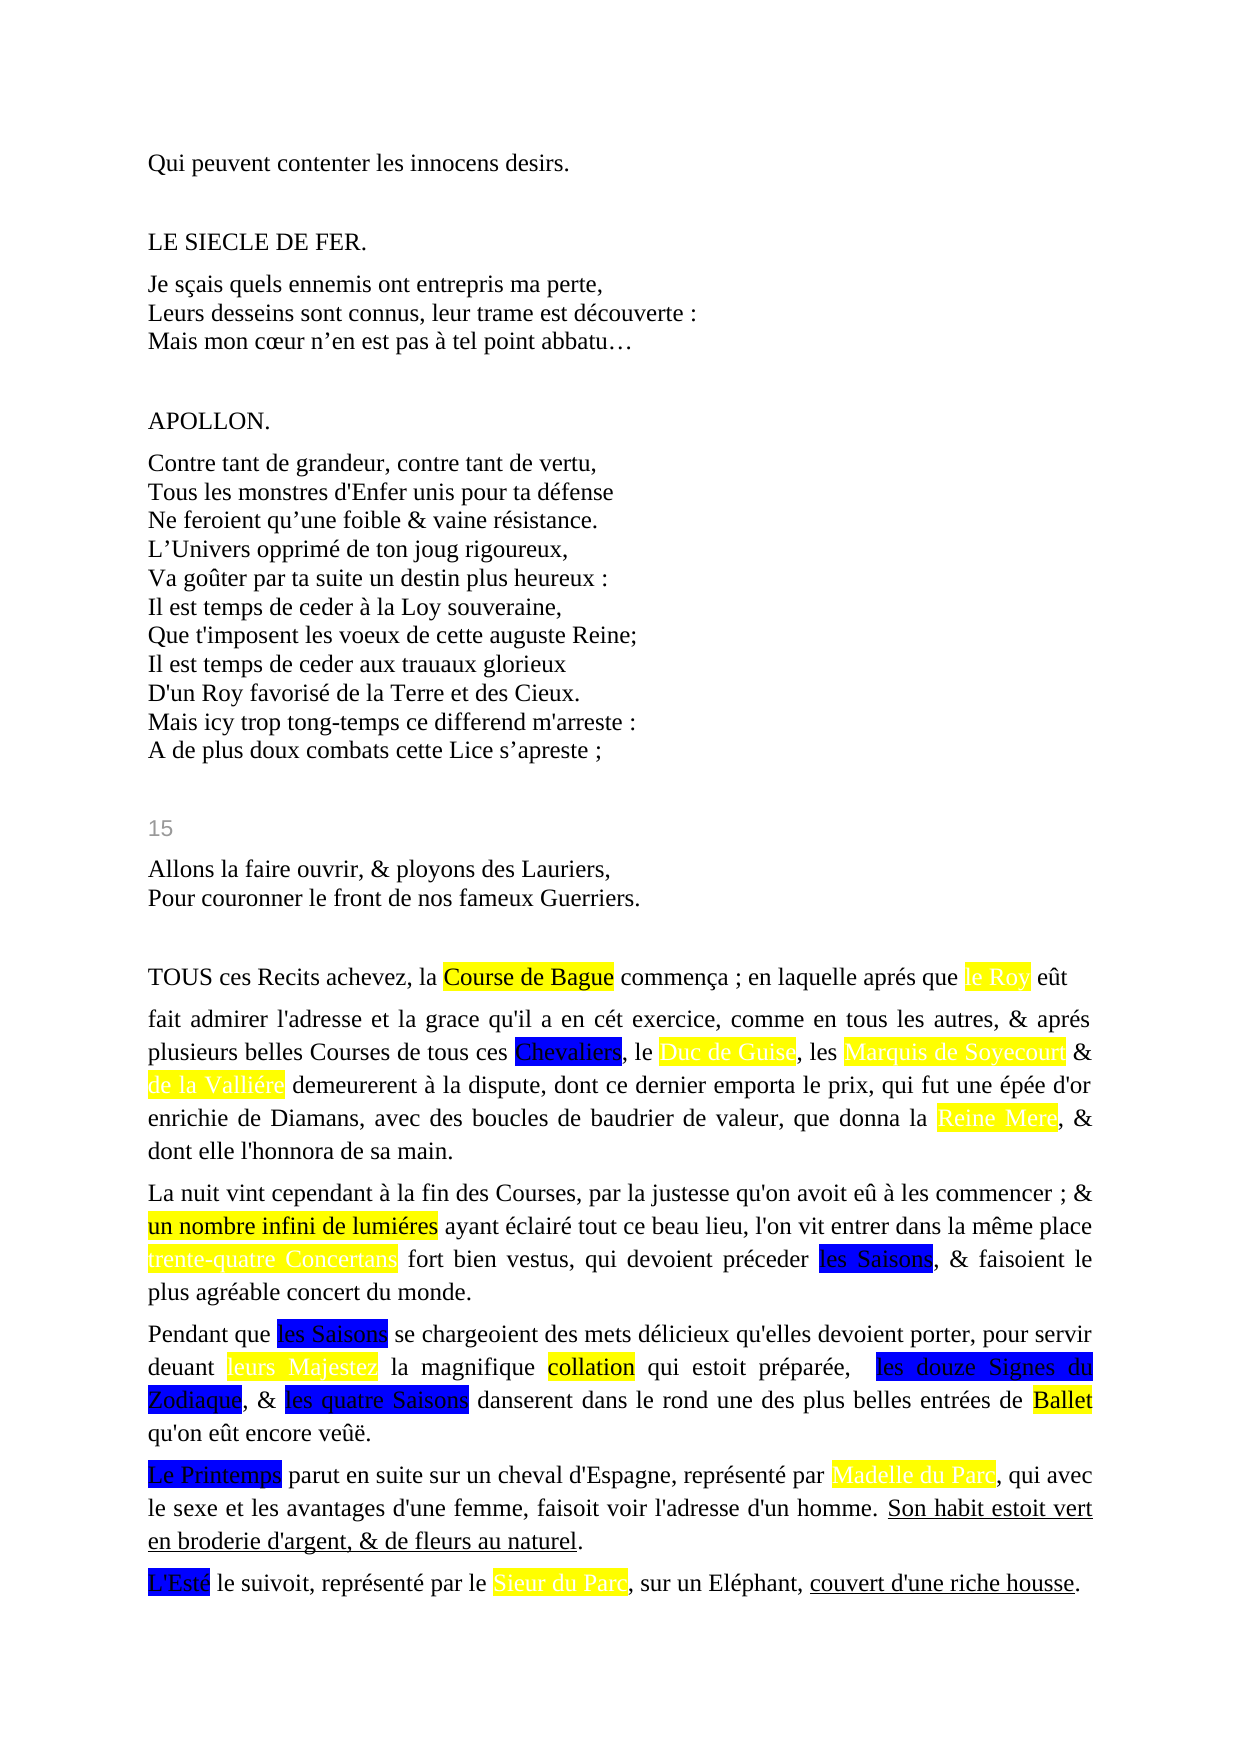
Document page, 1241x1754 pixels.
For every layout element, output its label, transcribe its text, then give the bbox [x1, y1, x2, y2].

text D'un Roy favorisé de la Terre et des Cieux. [148, 678, 1093, 707]
text TOUS ces Recits achevez, la Course de Bague commença ; en laquelle aprés que le Roy eût [148, 962, 443, 991]
text Il est temps de ceder aux trauaux glorieux [148, 649, 1093, 678]
text L’Univers opprimé de ton joug rigoureux, [148, 534, 1093, 563]
text TOUS ces Recits achevez, la Course de Bague commença ; en laquelle aprés que le Roy eût [1031, 962, 1093, 991]
text Ne feroient qu’une foible & vaine résistance. [148, 505, 1093, 534]
text L'Esté le suivoit, représenté par le Sieur du Parc, sur un Eléphant, couvert d'une riche housse. [628, 1568, 1093, 1596]
text Va goûter par ta suite un destin plus heureux : [148, 563, 1093, 592]
text 15 [173, 815, 1093, 841]
text Que t'imposent les voeux de cette auguste Reine; [148, 620, 1093, 649]
text LE SIECLE DE FER. [148, 227, 1093, 256]
text APOLLON. [148, 406, 1093, 435]
text Contre tant de grandeur, contre tant de vertu, [148, 448, 1093, 477]
text Le Printemps parut en suite sur un cheval d'Espagne, représenté par Madelle du Parc, qui avec le sexe et les avantages d'une femme, faisoit voir l'adresse d'un homme. Son habit estoit vert en broderie d'argent, & de fleurs au naturel. [148, 1460, 1093, 1554]
text TOUS ces Recits achevez, la Course de Bague commença ; en laquelle aprés que le Roy eût [614, 962, 965, 991]
text Qui peuvent contenter les innocens desirs. [148, 148, 1093, 176]
text Pendant que les Saisons se chargeoient des mets délicieux qu'elles devoient porter, pour servir deuant leurs Majestez la magnifique collation qui estoit préparée, les douze Signes du Zodiaque, & les quatre Saisons danserent dans le rond une des plus belles entrées de Ballet qu'on eût encore veûë. [148, 1319, 1093, 1447]
text L'Esté le suivoit, représenté par le Sieur du Parc, sur un Eléphant, couvert d'une riche housse. [210, 1568, 493, 1596]
text Leurs desseins sont connus, leur trame est découverte : [148, 298, 1093, 326]
text Allons la faire ouvrir, & ployons des Lauriers, [148, 854, 1093, 883]
text fait admirer l'adresse et la grace qu'il a en cét exercice, comme en tous les autres, & aprés plusieurs belles Courses de tous ces Chevaliers, le Duc de Guise, les Marquis de Soyecourt & de la Valliére demeurerent à la dispute, dont ce dernier emporta le prix, qui fut une épée d'or enrichie de Diamans, avec des boucles de baudrier de valeur, que donna la Reine Mere, & dont elle l'honnora de sa main. [148, 1004, 1093, 1165]
text Il est temps de ceder à la Loy souveraine, [148, 592, 1093, 620]
text Tous les monstres d'Enfer unis pour ta défense [148, 477, 1093, 505]
text Mais icy trop tong-temps ce differend m'arreste : [148, 707, 1093, 735]
text Pour couronner le front de nos fameux Guerriers. [148, 883, 1093, 911]
text Je sçais quels ennemis ont entrepris ma perte, [148, 269, 1093, 298]
text Mais mon cœur n’en est pas à tel point abbatu… [148, 326, 1093, 355]
text A de plus doux combats cette Lice s’apreste ; [148, 735, 1093, 764]
text La nuit vint cependant à la fin des Courses, par la justesse qu'on avoit eû à les commencer ; & un nombre infini de lumiéres ayant éclairé tout ce beau lieu, l'on vit entrer dans la même place trente-quatre Concertans fort bien vestus, qui devoient préceder les Saisons, & faisoient le plus agréable concert du monde. [148, 1178, 1093, 1306]
